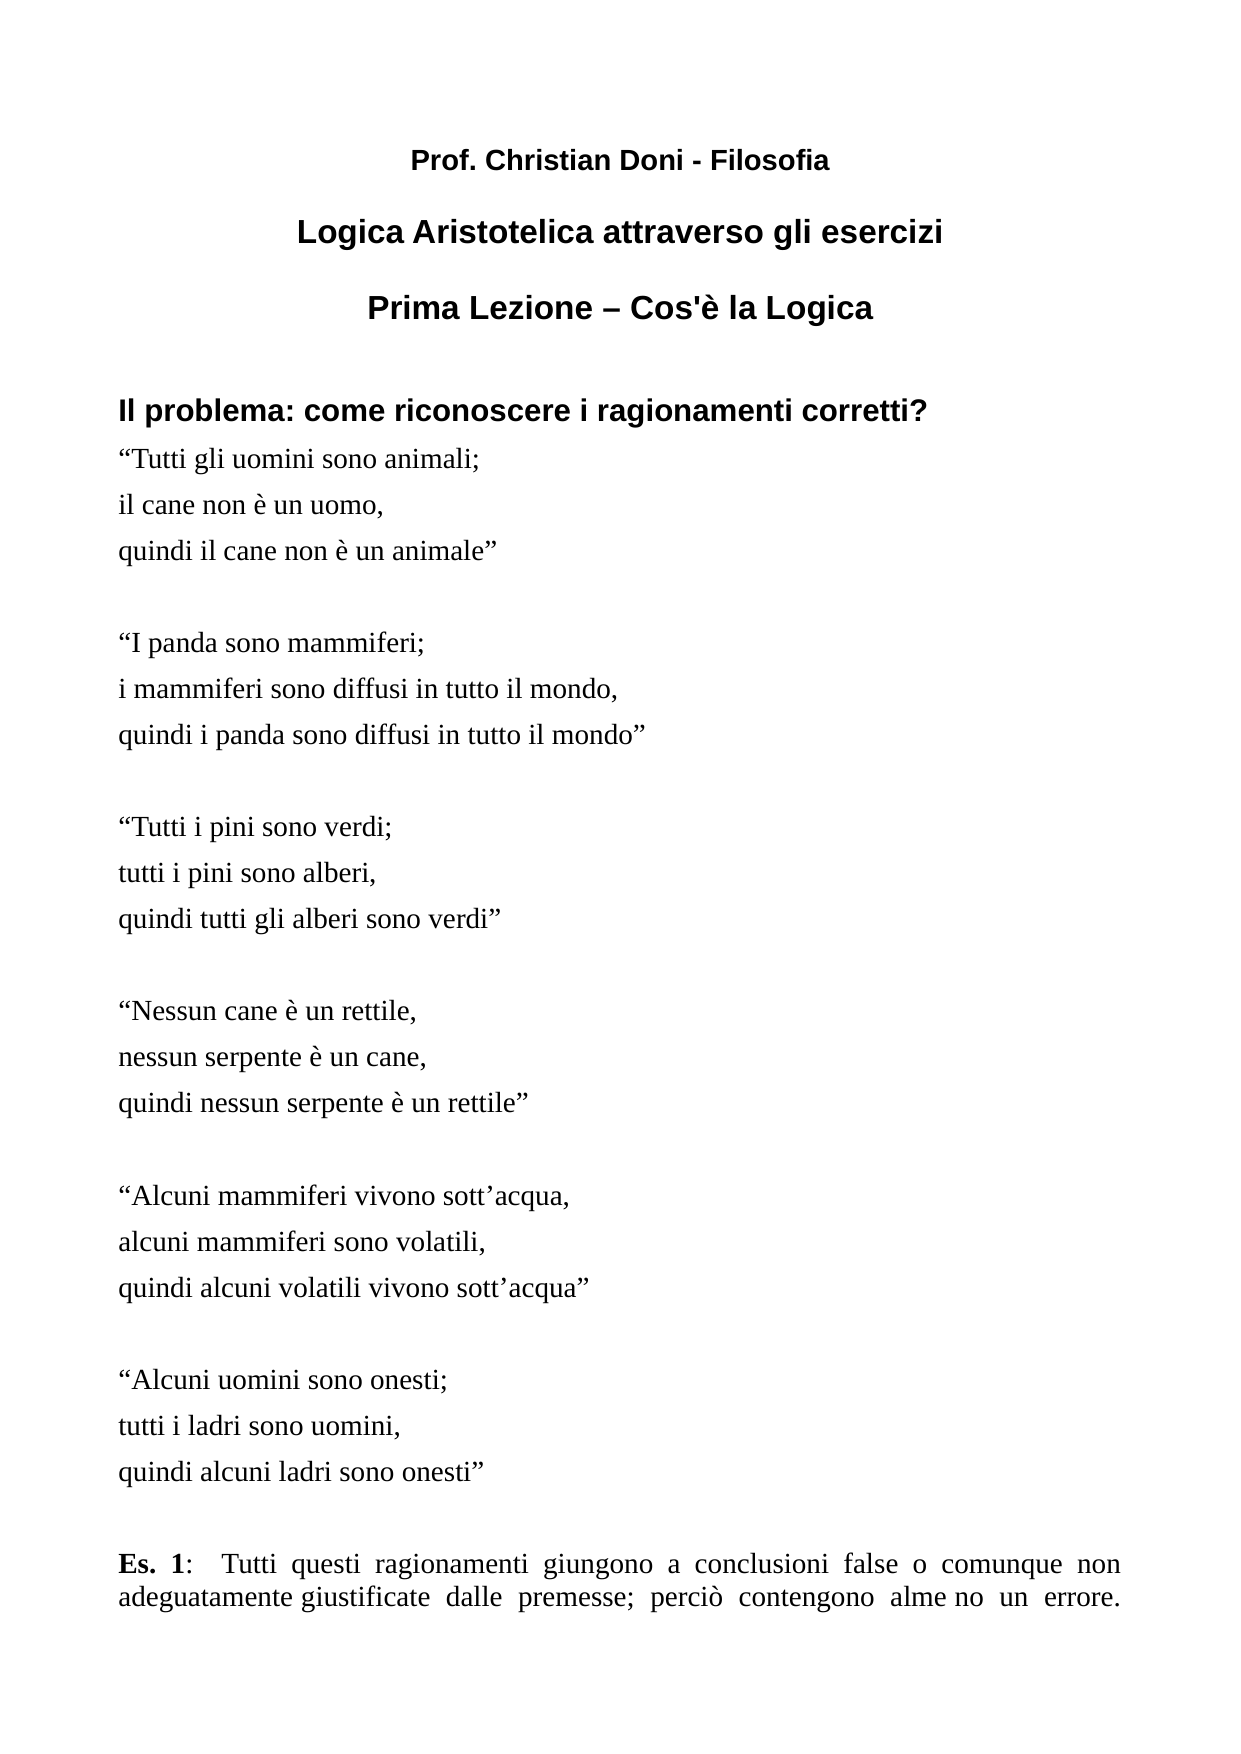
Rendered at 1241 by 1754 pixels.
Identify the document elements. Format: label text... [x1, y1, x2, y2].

text “I panda sono mammiferi; [118, 625, 1122, 659]
text “Alcuni uomini sono onesti; [118, 1362, 1122, 1395]
text Es. 1: Tutti questi ragionamenti giungono a conclusioni false o comunque non adeguatamente giustificate dalle premesse; perciò contengono alme no un errore. [118, 1546, 1122, 1613]
text quindi tutti gli alberi sono verdi” [118, 901, 1122, 935]
text quindi i panda sono diffusi in tutto il mondo” [118, 717, 1122, 751]
text quindi alcuni volatili vivono sott’acqua” [118, 1270, 1122, 1303]
text i mammiferi sono diffusi in tutto il mondo, [118, 671, 1122, 705]
text tutti i pini sono alberi, [118, 855, 1122, 889]
text quindi alcuni ladri sono onesti” [118, 1454, 1122, 1487]
text tutti i ladri sono uomini, [118, 1408, 1122, 1441]
text “Tutti gli uomini sono animali; [118, 441, 1122, 474]
text alcuni mammiferi sono volatili, [118, 1224, 1122, 1257]
text quindi il cane non è un animale” [118, 533, 1122, 567]
subtitle Logica Aristotelica attraverso gli esercizi [118, 212, 1122, 250]
text “Nessun cane è un rettile, [118, 993, 1122, 1027]
text il cane non è un uomo, [118, 487, 1122, 521]
subtitle Prof. Christian Doni - Filosofia [118, 143, 1122, 176]
subtitle Il problema: come riconoscere i ragionamenti corretti? [118, 392, 1122, 428]
subtitle Prima Lezione – Cos'è la Logica [118, 288, 1122, 326]
text nessun serpente è un cane, [118, 1039, 1122, 1073]
text “Tutti i pini sono verdi; [118, 809, 1122, 843]
text “Alcuni mammiferi vivono sott’acqua, [118, 1178, 1122, 1211]
text quindi nessun serpente è un rettile” [118, 1086, 1122, 1119]
